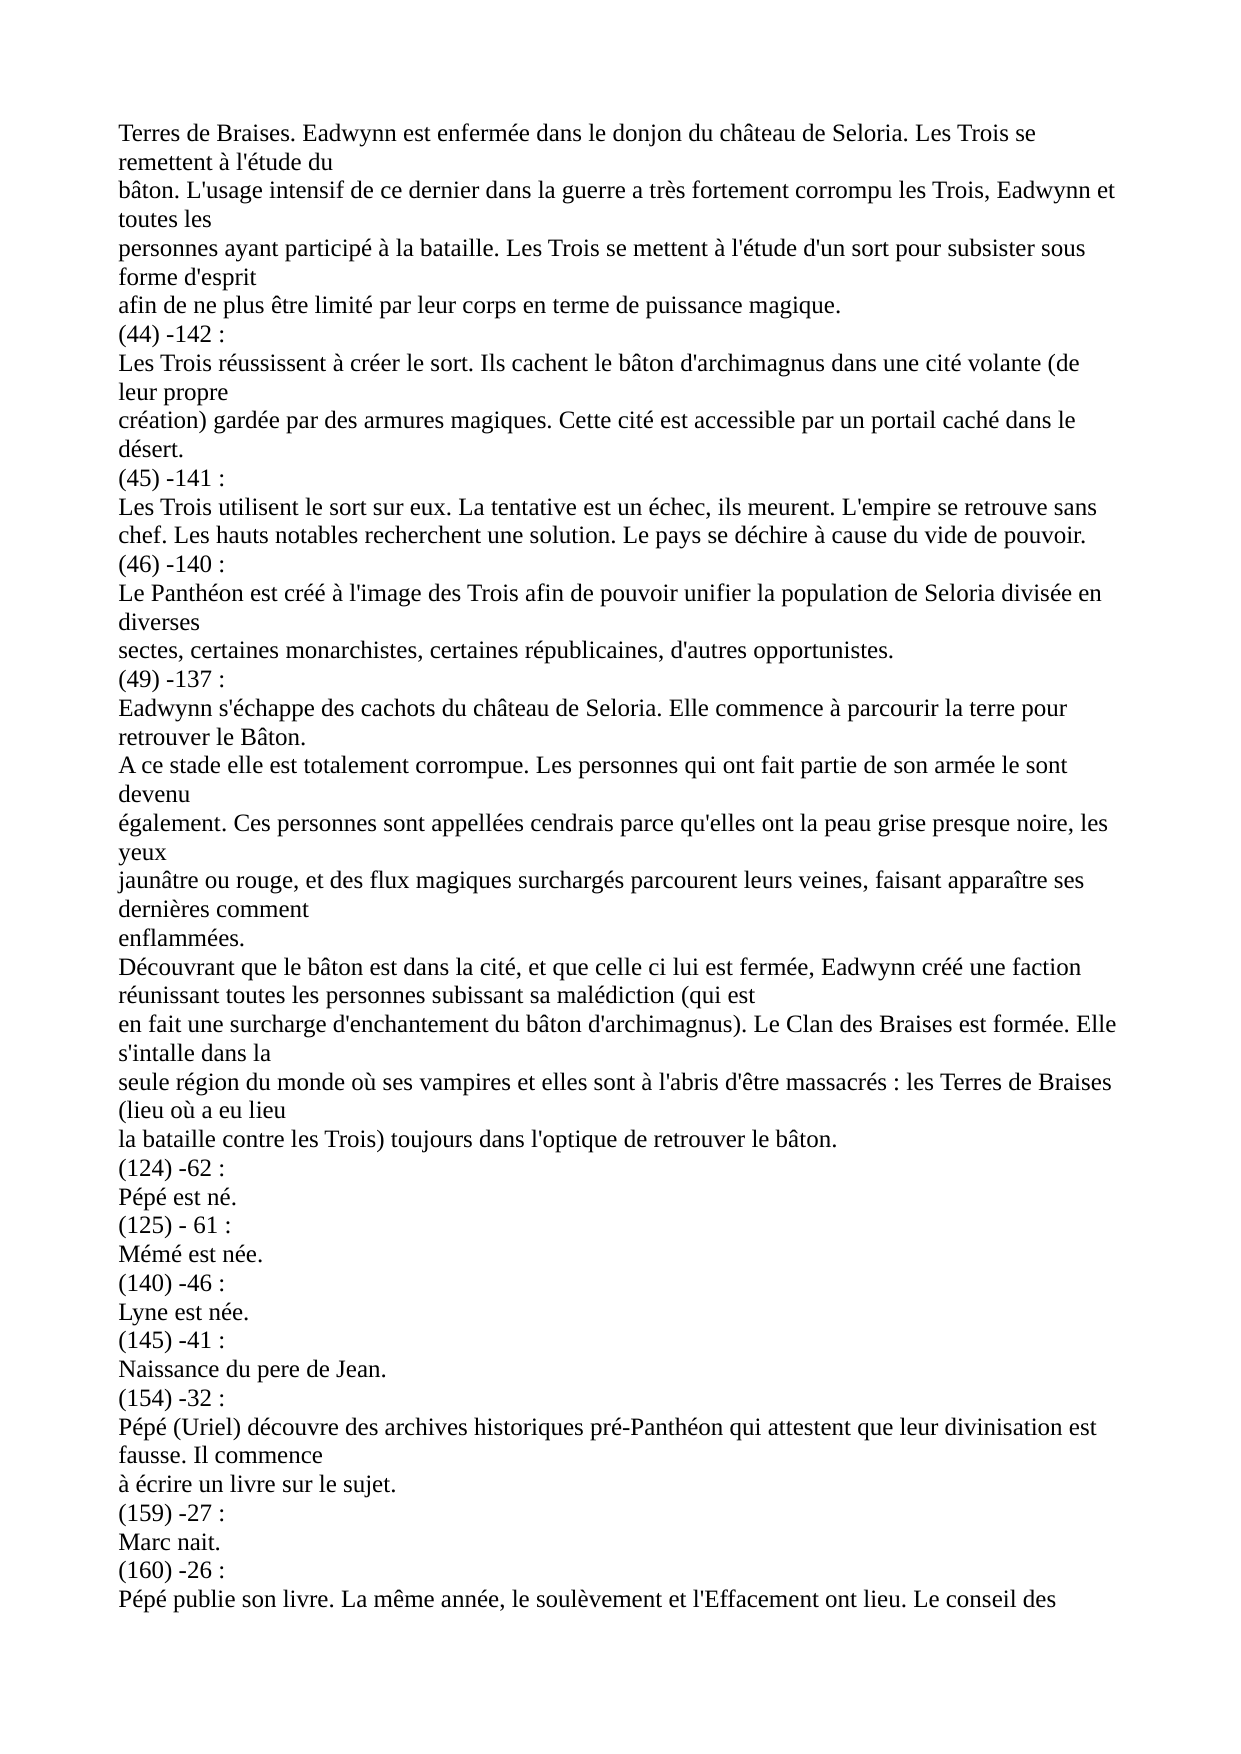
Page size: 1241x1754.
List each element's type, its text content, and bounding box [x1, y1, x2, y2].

text A ce stade elle est totalement corrompue. Les personnes qui ont fait partie de son armée le sont devenu [118, 751, 1122, 808]
text (145) -41 : [118, 1326, 1122, 1354]
text (159) -27 : [118, 1498, 1122, 1527]
text Marc nait. [118, 1527, 1122, 1556]
text seule région du monde où ses vampires et elles sont à l'abris d'être massacrés : les Terres de Braises (lieu où a eu lieu [118, 1067, 1122, 1124]
text Les Trois utilisent le sort sur eux. La tentative est un échec, ils meurent. L'empire se retrouve sans [118, 492, 1122, 521]
text également. Ces personnes sont appellées cendrais parce qu'elles ont la peau grise presque noire, les yeux [118, 808, 1122, 866]
text Naissance du pere de Jean. [118, 1354, 1122, 1383]
text (45) -141 : [118, 463, 1122, 492]
text à écrire un livre sur le sujet. [118, 1469, 1122, 1498]
text sectes, certaines monarchistes, certaines républicaines, d'autres opportunistes. [118, 636, 1122, 664]
text en fait une surcharge d'enchantement du bâton d'archimagnus). Le Clan des Braises est formée. Elle s'intalle dans la [118, 1009, 1122, 1067]
text (124) -62 : [118, 1153, 1122, 1182]
text Les Trois réussissent à créer le sort. Ils cachent le bâton d'archimagnus dans une cité volante (de leur propre [118, 348, 1122, 406]
text (44) -142 : [118, 319, 1122, 348]
text Pépé (Uriel) découvre des archives historiques pré-Panthéon qui attestent que leur divinisation est fausse. Il commence [118, 1412, 1122, 1469]
text (154) -32 : [118, 1383, 1122, 1412]
text création) gardée par des armures magiques. Cette cité est accessible par un portail caché dans le désert. [118, 406, 1122, 463]
text bâton. L'usage intensif de ce dernier dans la guerre a très fortement corrompu les Trois, Eadwynn et toutes les [118, 176, 1122, 233]
text Pépé est né. [118, 1182, 1122, 1211]
text Eadwynn s'échappe des cachots du château de Seloria. Elle commence à parcourir la terre pour retrouver le Bâton. [118, 693, 1122, 751]
text Mémé est née. [118, 1239, 1122, 1268]
text (140) -46 : [118, 1268, 1122, 1297]
text Terres de Braises. Eadwynn est enfermée dans le donjon du château de Seloria. Les Trois se remettent à l'étude du [118, 118, 1122, 176]
text Lyne est née. [118, 1297, 1122, 1326]
text enflammées. [118, 923, 1122, 952]
text la bataille contre les Trois) toujours dans l'optique de retrouver le bâton. [118, 1124, 1122, 1153]
text (125) - 61 : [118, 1211, 1122, 1239]
text chef. Les hauts notables recherchent une solution. Le pays se déchire à cause du vide de pouvoir. [118, 521, 1122, 549]
text (160) -26 : [118, 1556, 1122, 1584]
text Pépé publie son livre. La même année, le soulèvement et l'Effacement ont lieu. Le conseil des [118, 1584, 1122, 1613]
text afin de ne plus être limité par leur corps en terme de puissance magique. [118, 291, 1122, 319]
text (49) -137 : [118, 664, 1122, 693]
text Le Panthéon est créé à l'image des Trois afin de pouvoir unifier la population de Seloria divisée en diverses [118, 578, 1122, 636]
text personnes ayant participé à la bataille. Les Trois se mettent à l'étude d'un sort pour subsister sous forme d'esprit [118, 233, 1122, 291]
text jaunâtre ou rouge, et des flux magiques surchargés parcourent leurs veines, faisant apparaître ses dernières comment [118, 866, 1122, 923]
text Découvrant que le bâton est dans la cité, et que celle ci lui est fermée, Eadwynn créé une faction réunissant toutes les personnes subissant sa malédiction (qui est [118, 952, 1122, 1009]
text (46) -140 : [118, 549, 1122, 578]
